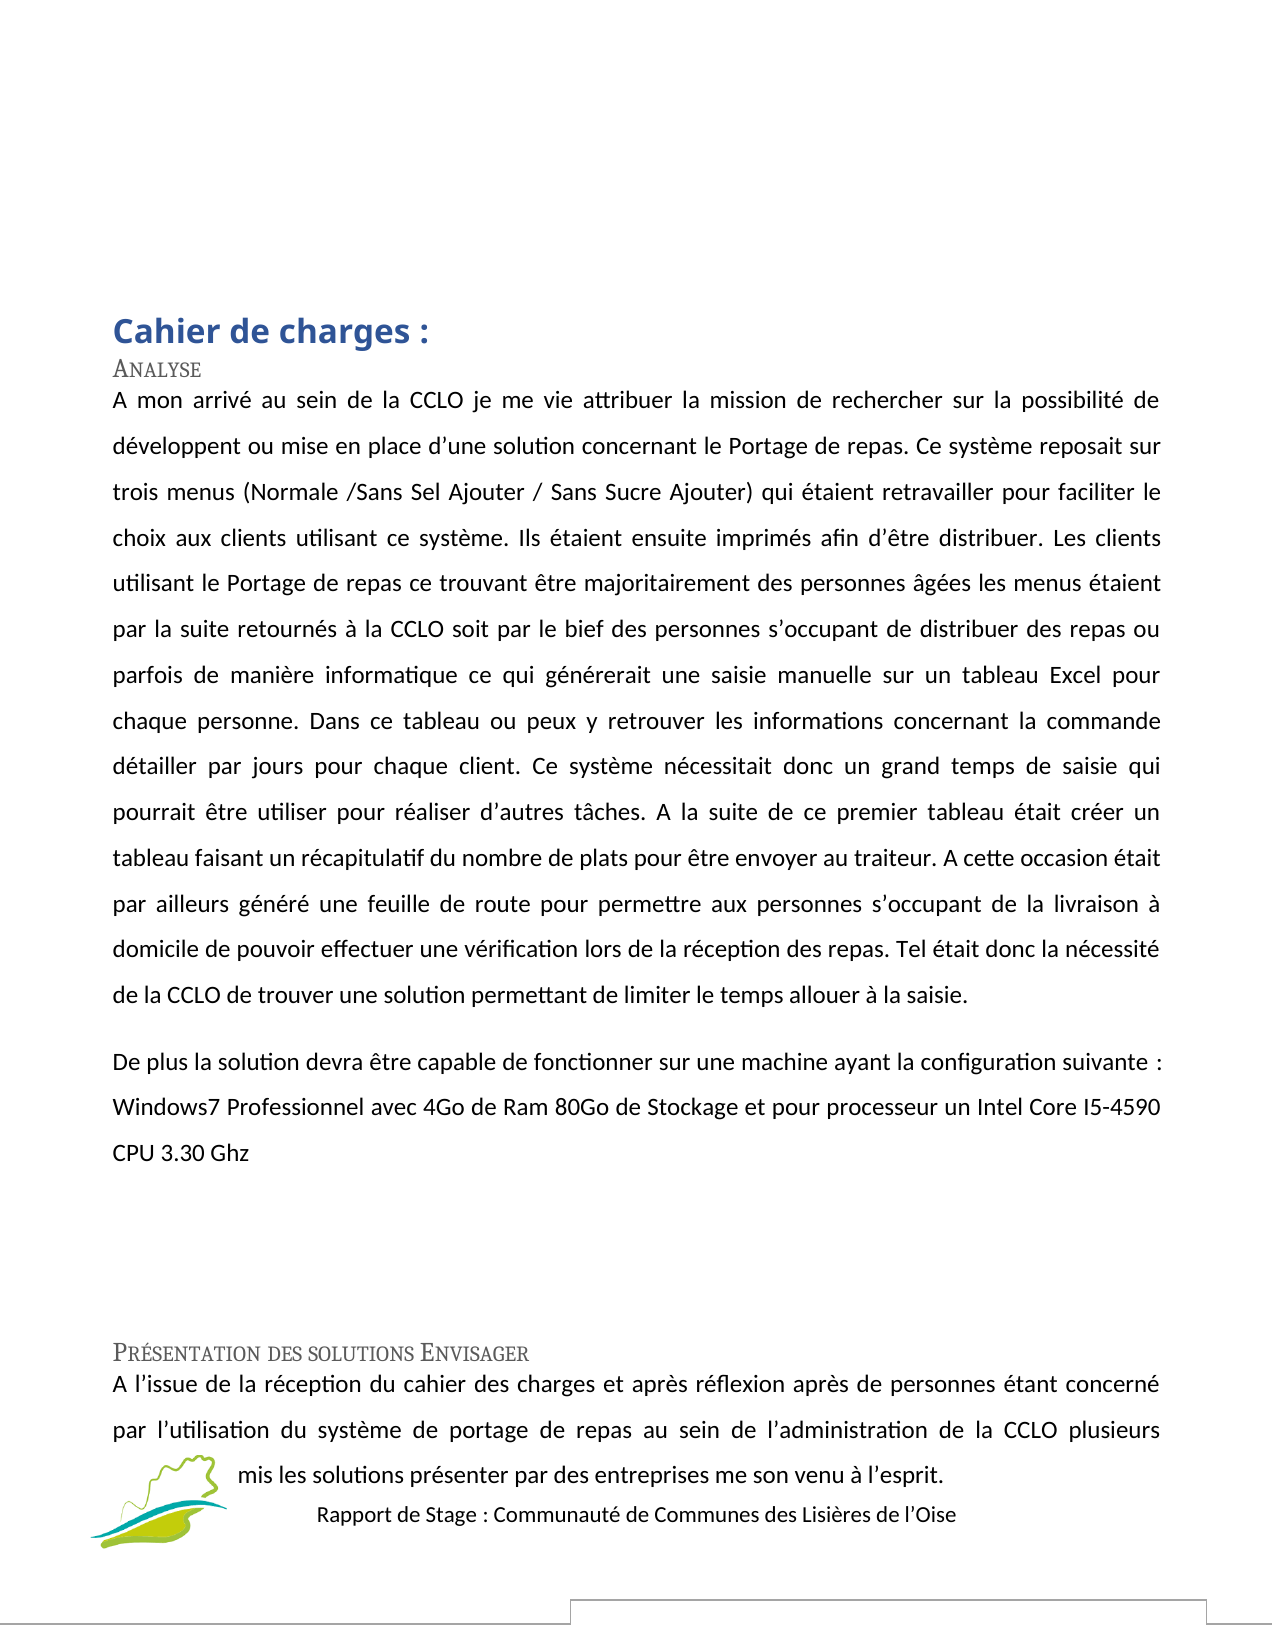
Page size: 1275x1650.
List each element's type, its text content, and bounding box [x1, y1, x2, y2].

subtitle Présentation des solutions Envisager [112, 1337, 1162, 1368]
text A l’issue de la réception du cahier des charges et après réflexion après de personnes étant concerné par l’utilisation du système de portage de repas au sein de l’administration de la CCLO plusieurs solutions or mis les solutions présenter par des entreprises me son venu à l’esprit. [112, 1368, 1162, 1490]
text De plus la solution devra être capable de fonctionner sur une machine ayant la configuration suivante : Windows7 Professionnel avec 4Go de Ram 80Go de Stockage et pour processeur un Intel Core I5-4590 CPU 3.30 Ghz [112, 1046, 1162, 1168]
text Cahier de charges : [112, 308, 1162, 353]
text A mon arrivé au sein de la CCLO je me vie attribuer la mission de rechercher sur la possibilité de développent ou mise en place d’une solution concernant le Portage de repas. Ce système reposait sur trois menus (Normale /Sans Sel Ajouter / Sans Sucre Ajouter) qui étaient retravailler pour faciliter le choix aux clients utilisant ce système. Ils étaient ensuite imprimés afin d’être distribuer. Les clients utilisant le Portage de repas ce trouvant être majoritairement des personnes âgées les menus étaient par la suite retournés à la CCLO soit par le bief des personnes s’occupant de distribuer des repas ou parfois de manière informatique ce qui générerait une saisie manuelle sur un tableau Excel pour chaque personne. Dans ce tableau ou peux y retrouver les informations concernant la commande détailler par jours pour chaque client. Ce système nécessitait donc un grand temps de saisie qui pourrait être utiliser pour réaliser d’autres tâches. A la suite de ce premier tableau était créer un tableau faisant un récapitulatif du nombre de plats pour être envoyer au traiteur. A cette occasion était par ailleurs généré une feuille de route pour permettre aux personnes s’occupant de la livraison à domicile de pouvoir effectuer une vérification lors de la réception des repas. Tel était donc la nécessité de la CCLO de trouver une solution permettant de limiter le temps allouer à la saisie. [112, 385, 1162, 1010]
subtitle Analyse [112, 353, 1162, 385]
